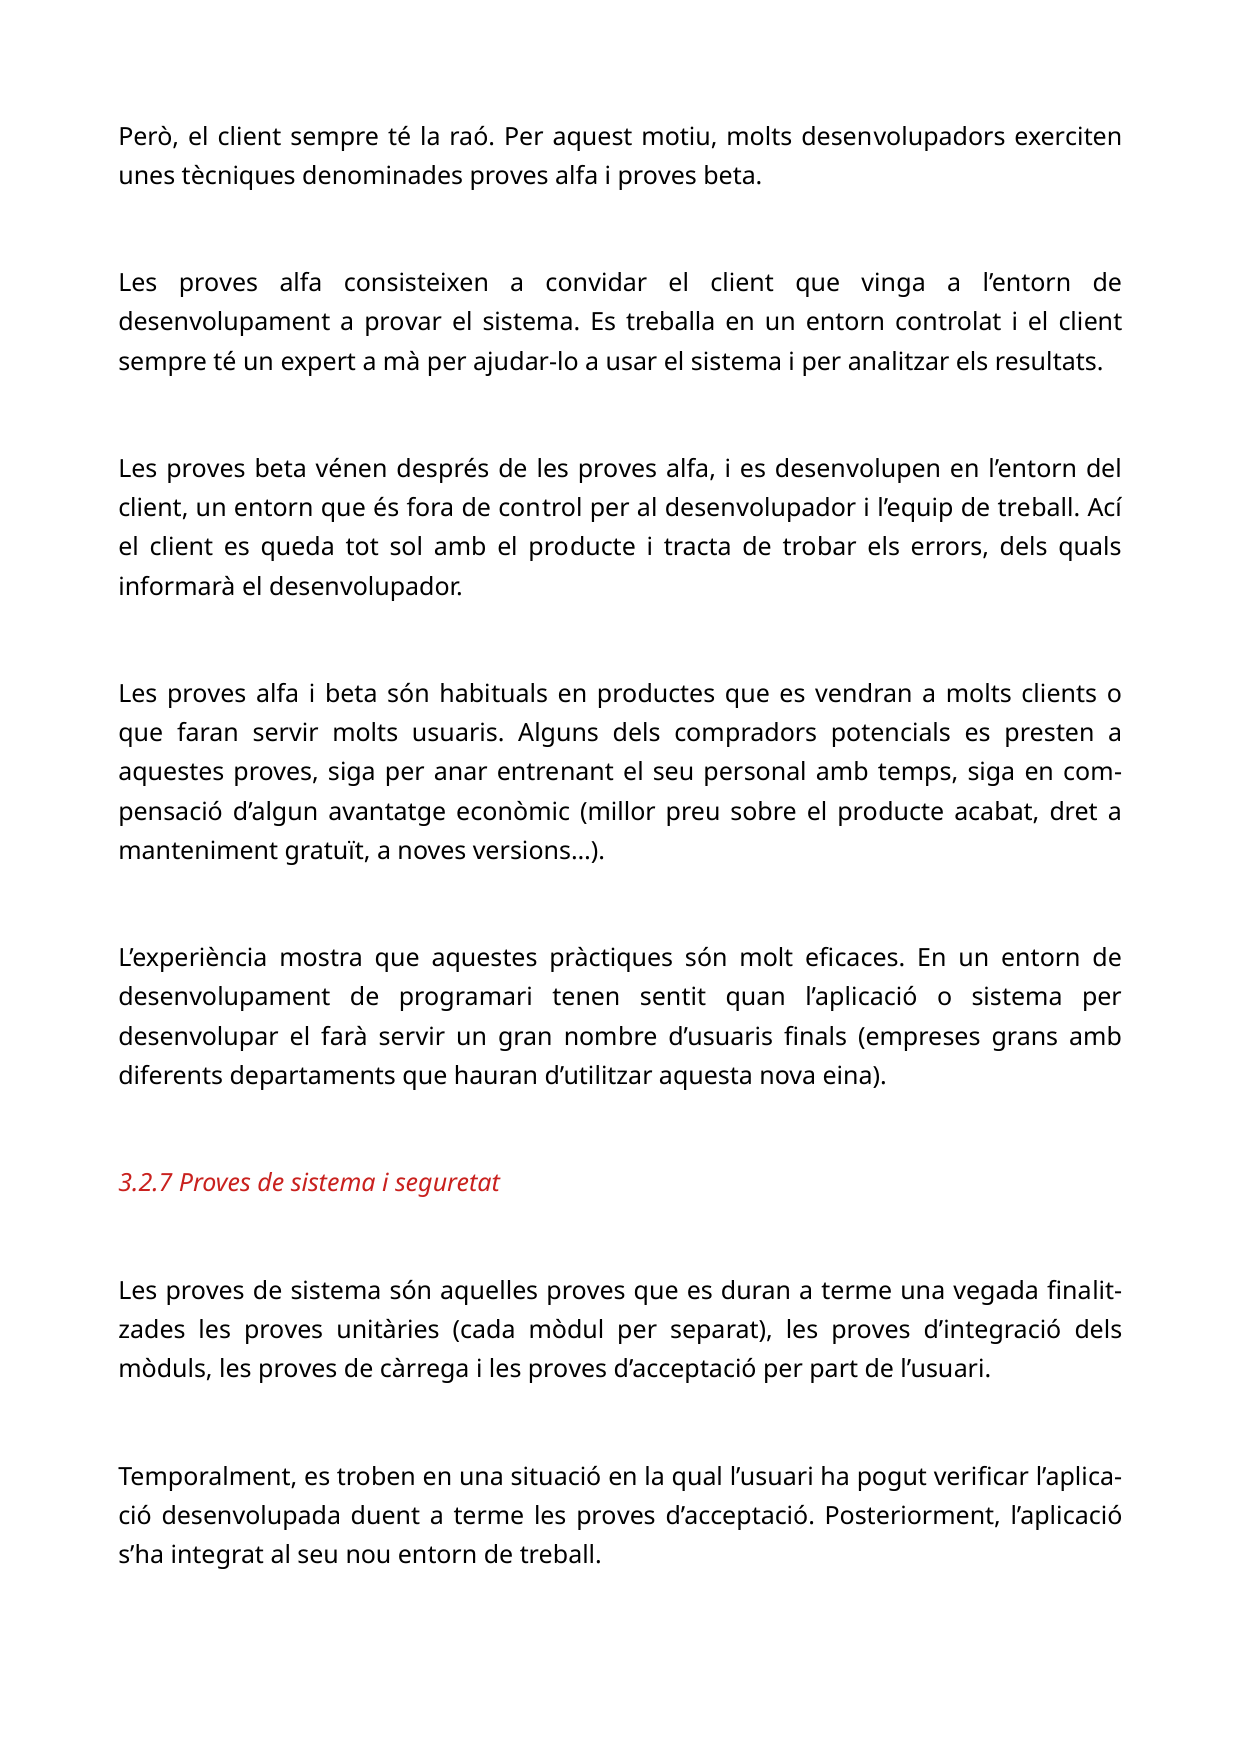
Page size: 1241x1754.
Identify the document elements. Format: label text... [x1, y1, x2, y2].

text Però, el cli­ent sem­pre té la raó. Per aquest motiu, molts desen­vo­lu­pa­dors exer­ci­ten unes tèc­ni­ques deno­mi­na­des pro­ves alfa i pro­ves beta. [118, 118, 1122, 191]
text 3.2.7 Proves de sistema i seguretat [118, 1165, 1122, 1199]
text L’expe­ri­èn­cia mos­tra que aques­tes pràc­ti­ques són molt efi­ca­ces. En un entorn de desenvo­lu­pa­ment de pro­gra­mari tenen sen­tit quan l’apli­ca­ció o sis­tema per desenvolupar el farà ser­vir un gran nom­bre d’usu­a­ris finals (empre­ses grans amb diferents depar­ta­ments que hau­ran d’uti­lit­zar aquesta nova eina). [118, 940, 1122, 1091]
text Les pro­ves beta vénen des­prés de les pro­ves alfa, i es desen­vo­lu­pen en l’entorn del client, un entorn que és fora de con­trol per al desen­vo­lu­pa­dor i l’equip de tre­ball. Ací el cli­ent es queda tot sol amb el pro­ducte i tracta de tro­bar els errors, dels quals infor­marà el desen­vo­lu­pa­dor. [118, 451, 1122, 602]
text Tem­po­ral­ment, es tro­ben en una situ­a­ció en la qual l’usu­ari ha pogut veri­fi­car l’apli­ca­ció desen­vo­lu­pada duent a terme les pro­ves d’accep­ta­ció. Poste­ri­or­ment, l’apli­ca­ció s’ha inte­grat al seu nou entorn de tre­ball. [118, 1458, 1122, 1571]
text Les pro­ves de sis­tema són aque­lles pro­ves que es duran a terme una vegada fina­lit­za­des les pro­ves uni­tà­ries (cada mòdul per sepa­rat), les pro­ves d’inte­gra­ció dels mòduls, les pro­ves de càr­rega i les pro­ves d’accep­ta­ció per part de l’usu­ari. [118, 1272, 1122, 1385]
text Les pro­ves alfa i beta són habi­tu­als en pro­duc­tes que es ven­dran a molts cli­ents o que faran ser­vir molts usu­a­ris. Alguns dels com­pra­dors poten­ci­als es pres­ten a aques­tes proves, siga per anar entre­nant el seu per­so­nal amb temps, siga en com­pen­sa­ció d’algun avan­tatge eco­nò­mic (millor preu sobre el pro­ducte aca­bat, dret a man­te­ni­ment gra­tuït, a noves ver­si­ons…). [118, 676, 1122, 866]
text Les pro­ves alfa con­sis­tei­xen a con­vi­dar el cli­ent que vin­ga a l’entorn de desenvolupament a pro­var el sis­tema. Es tre­ba­lla en un entorn con­tro­lat i el cli­ent sempre té un expert a mà per aju­dar-lo a usar el sis­tema i per ana­lit­zar els resul­tats. [118, 265, 1122, 377]
